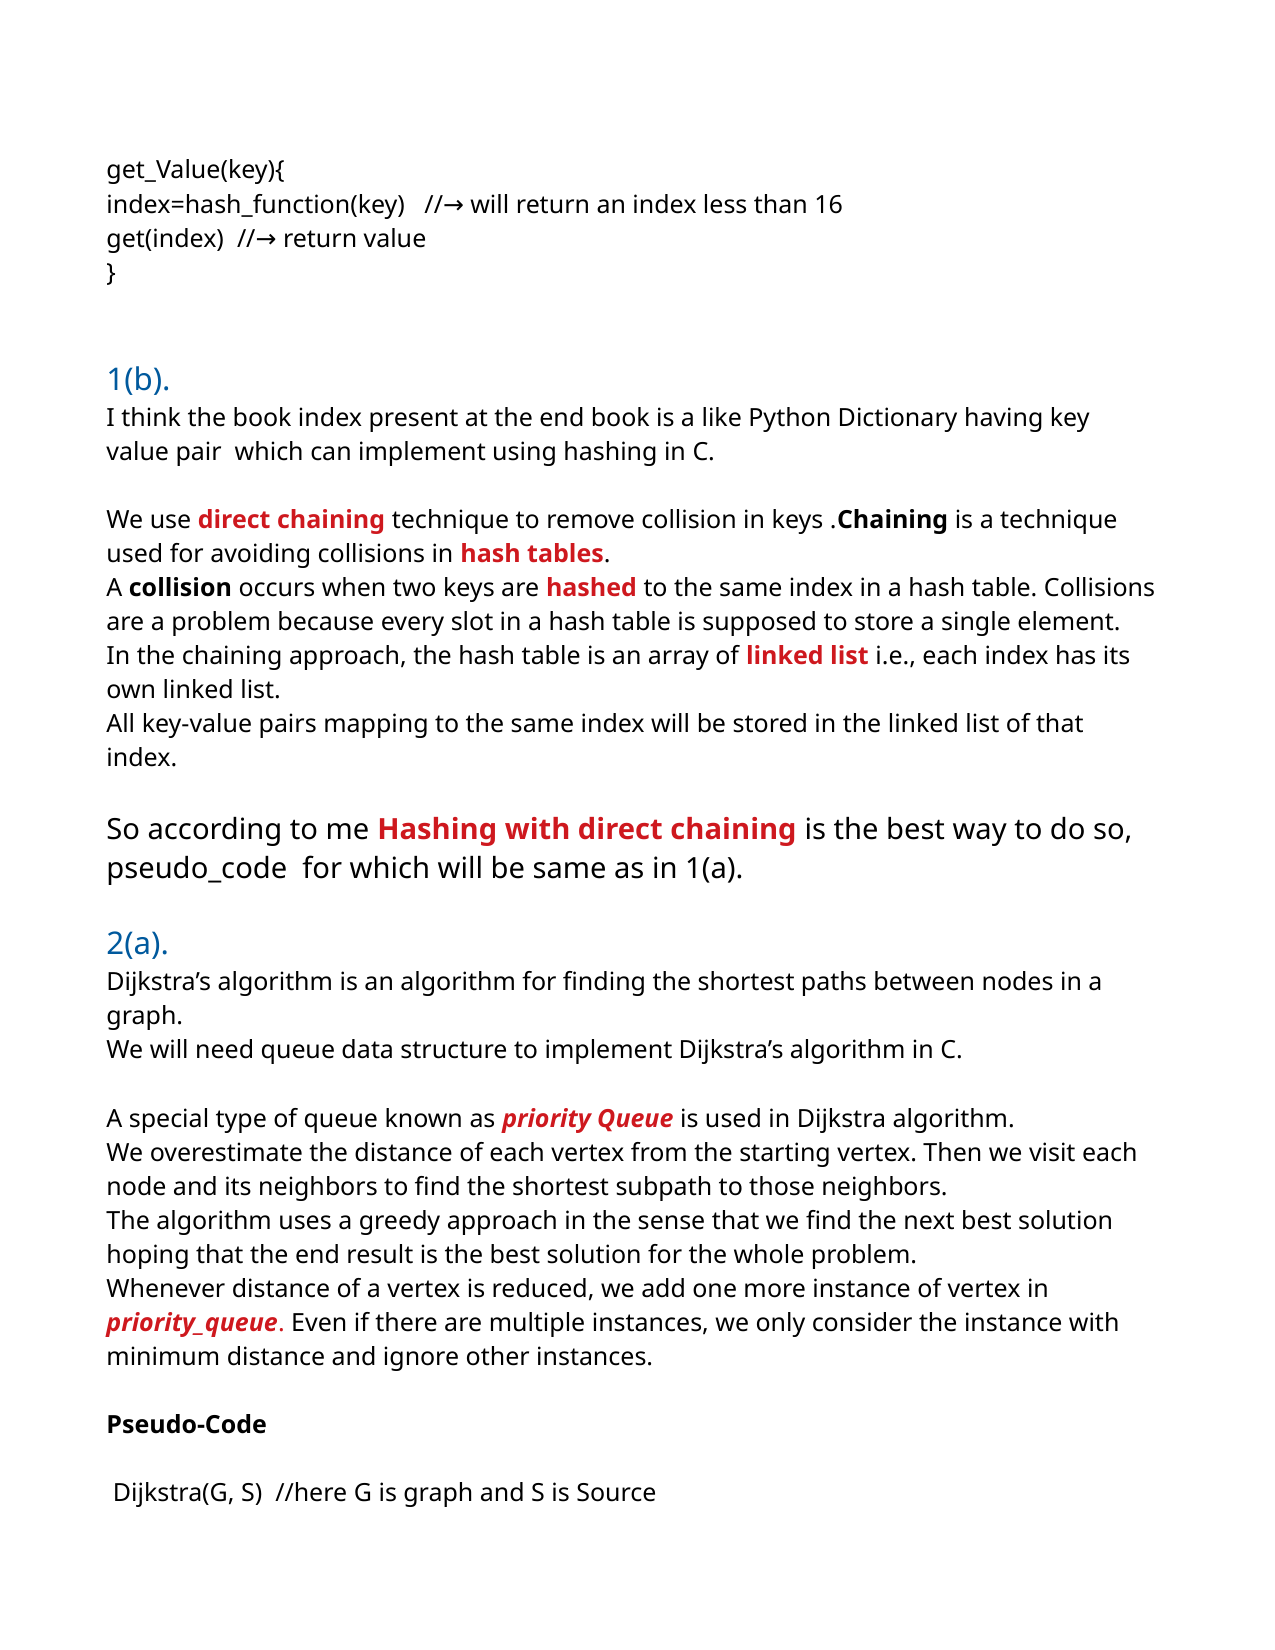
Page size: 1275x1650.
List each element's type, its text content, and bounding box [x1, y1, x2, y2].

text In the chaining approach, the hash table is an array of linked list i.e., each index has its own linked list. [106, 638, 1158, 706]
text The algorithm uses a greedy approach in the sense that we find the next best solution hoping that the end result is the best solution for the whole problem. [106, 1202, 1158, 1271]
text A special type of queue known as priority Queue is used in Dijkstra algorithm. [106, 1100, 1158, 1134]
text Dijkstra’s algorithm is an algorithm for finding the shortest paths between nodes in a graph. [106, 964, 1158, 1032]
text index=hash_function(key) //→ will return an index less than 16 [106, 186, 1158, 220]
text All key-value pairs mapping to the same index will be stored in the linked list of that index. [106, 706, 1158, 774]
text Dijkstra(G, S) //here G is graph and S is Source [106, 1475, 1158, 1509]
text 2(a). [106, 921, 1158, 964]
text I think the book index present at the end book is a like Python Dictionary having key value pair which can implement using hashing in C. [106, 399, 1158, 467]
text } [106, 254, 1158, 288]
text 1(b). [106, 357, 1158, 399]
text Whenever distance of a vertex is reduced, we add one more instance of vertex in priority_queue. Even if there are multiple instances, we only consider the instance with minimum distance and ignore other instances. [106, 1271, 1158, 1373]
text So according to me Hashing with direct chaining is the best way to do so, pseudo_code for which will be same as in 1(a). [106, 808, 1158, 887]
text We overestimate the distance of each vertex from the starting vertex. Then we visit each node and its neighbors to find the shortest subpath to those neighbors. [106, 1134, 1158, 1202]
text A collision occurs when two keys are hashed to the same index in a hash table. Collisions are a problem because every slot in a hash table is supposed to store a single element. [106, 569, 1158, 638]
text Pseudo-Code [106, 1407, 1158, 1441]
text We will need queue data structure to implement Dijkstra’s algorithm in C. [106, 1032, 1158, 1066]
text get(index) //→ return value [106, 220, 1158, 254]
text get_Value(key){ [106, 152, 1158, 186]
text We use direct chaining technique to remove collision in keys .Chaining is a technique used for avoiding collisions in hash tables. [106, 501, 1158, 569]
